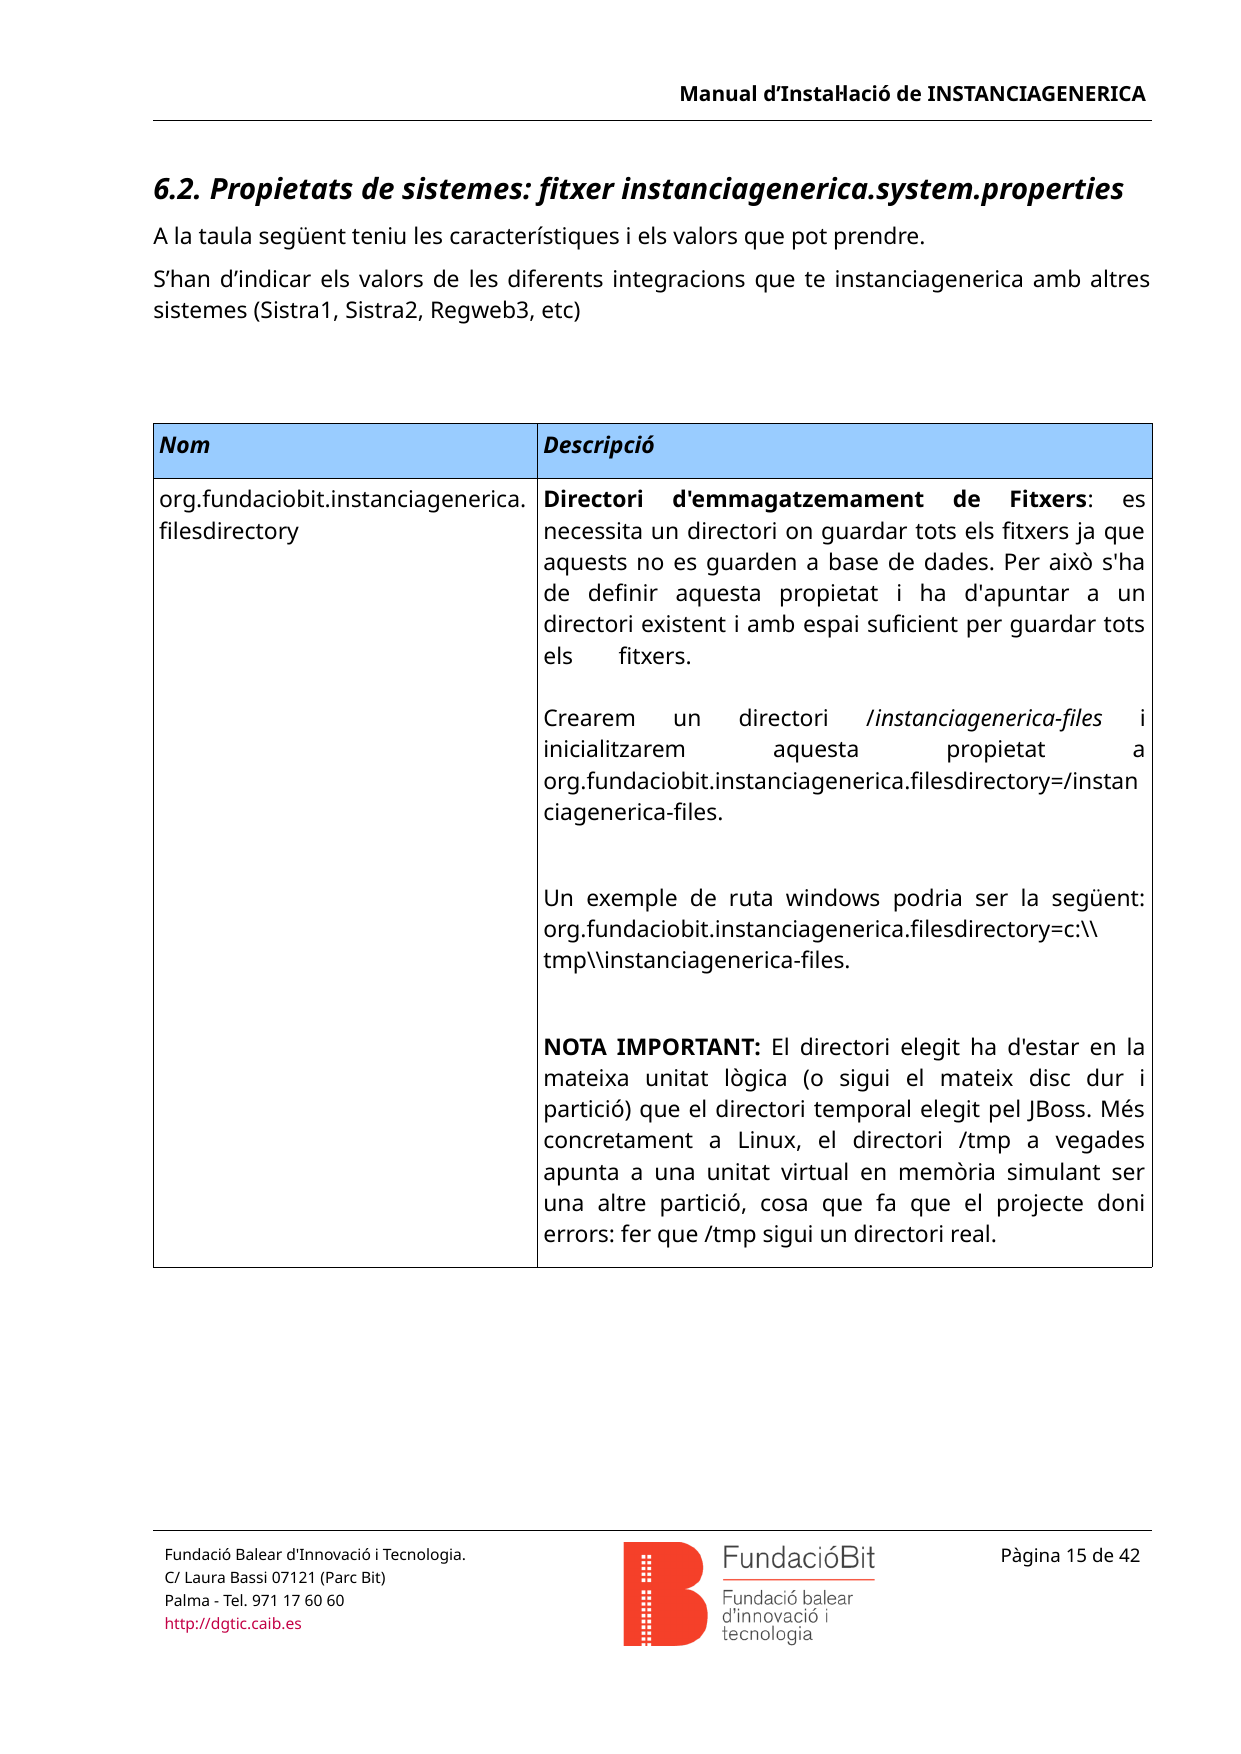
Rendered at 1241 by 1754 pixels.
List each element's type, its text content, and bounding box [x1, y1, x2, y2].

subtitle Propietats de sistemes: fitxer instanciagenerica.system.properties [153, 168, 1152, 208]
text S’han d’indicar els valors de les diferents integracions que te instanciagenerica amb altres sistemes (Sistra1, Sistra2, Regweb3, etc) [153, 263, 1152, 325]
picture [623, 1542, 875, 1646]
table_cell Directori d'emmagatzemament de Fitxers: es necessita un directori on guardar tots els fitxers ja que aquests no es guarden a base de dades. Per això s'ha de definir aquesta propietat i ha d'apuntar a un directori existent i amb espai suficient per guardar tots els fitxers. Crearem un directori /instanciagenerica-files i inicialitzarem aquesta propietat a org.fundaciobit.instanciagenerica.filesdirectory=/instanciagenerica-files. Un exemple de ruta windows podria ser la següent: org.fundaciobit.instanciagenerica.filesdirectory=c:\\tmp\\instanciagenerica-files. NOTA IMPORTANT: El directori elegit ha d'estar en la mateixa unitat lògica (o sigui el mateix disc dur i partició) que el directori temporal elegit pel JBoss. Més concretament a Linux, el directori /tmp a vegades apunta a una unitat virtual en memòria simulant ser una altre partició, cosa que fa que el projecte doni errors: fer que /tmp sigui un directori real. [538, 479, 1152, 1267]
table_cell org.fundaciobit.instanciagenerica.filesdirectory [154, 479, 537, 1267]
text A la taula següent teniu les característiques i els valors que pot prendre. [153, 220, 1152, 251]
table_header Descripció [538, 424, 1152, 478]
table_header Nom [154, 424, 537, 478]
